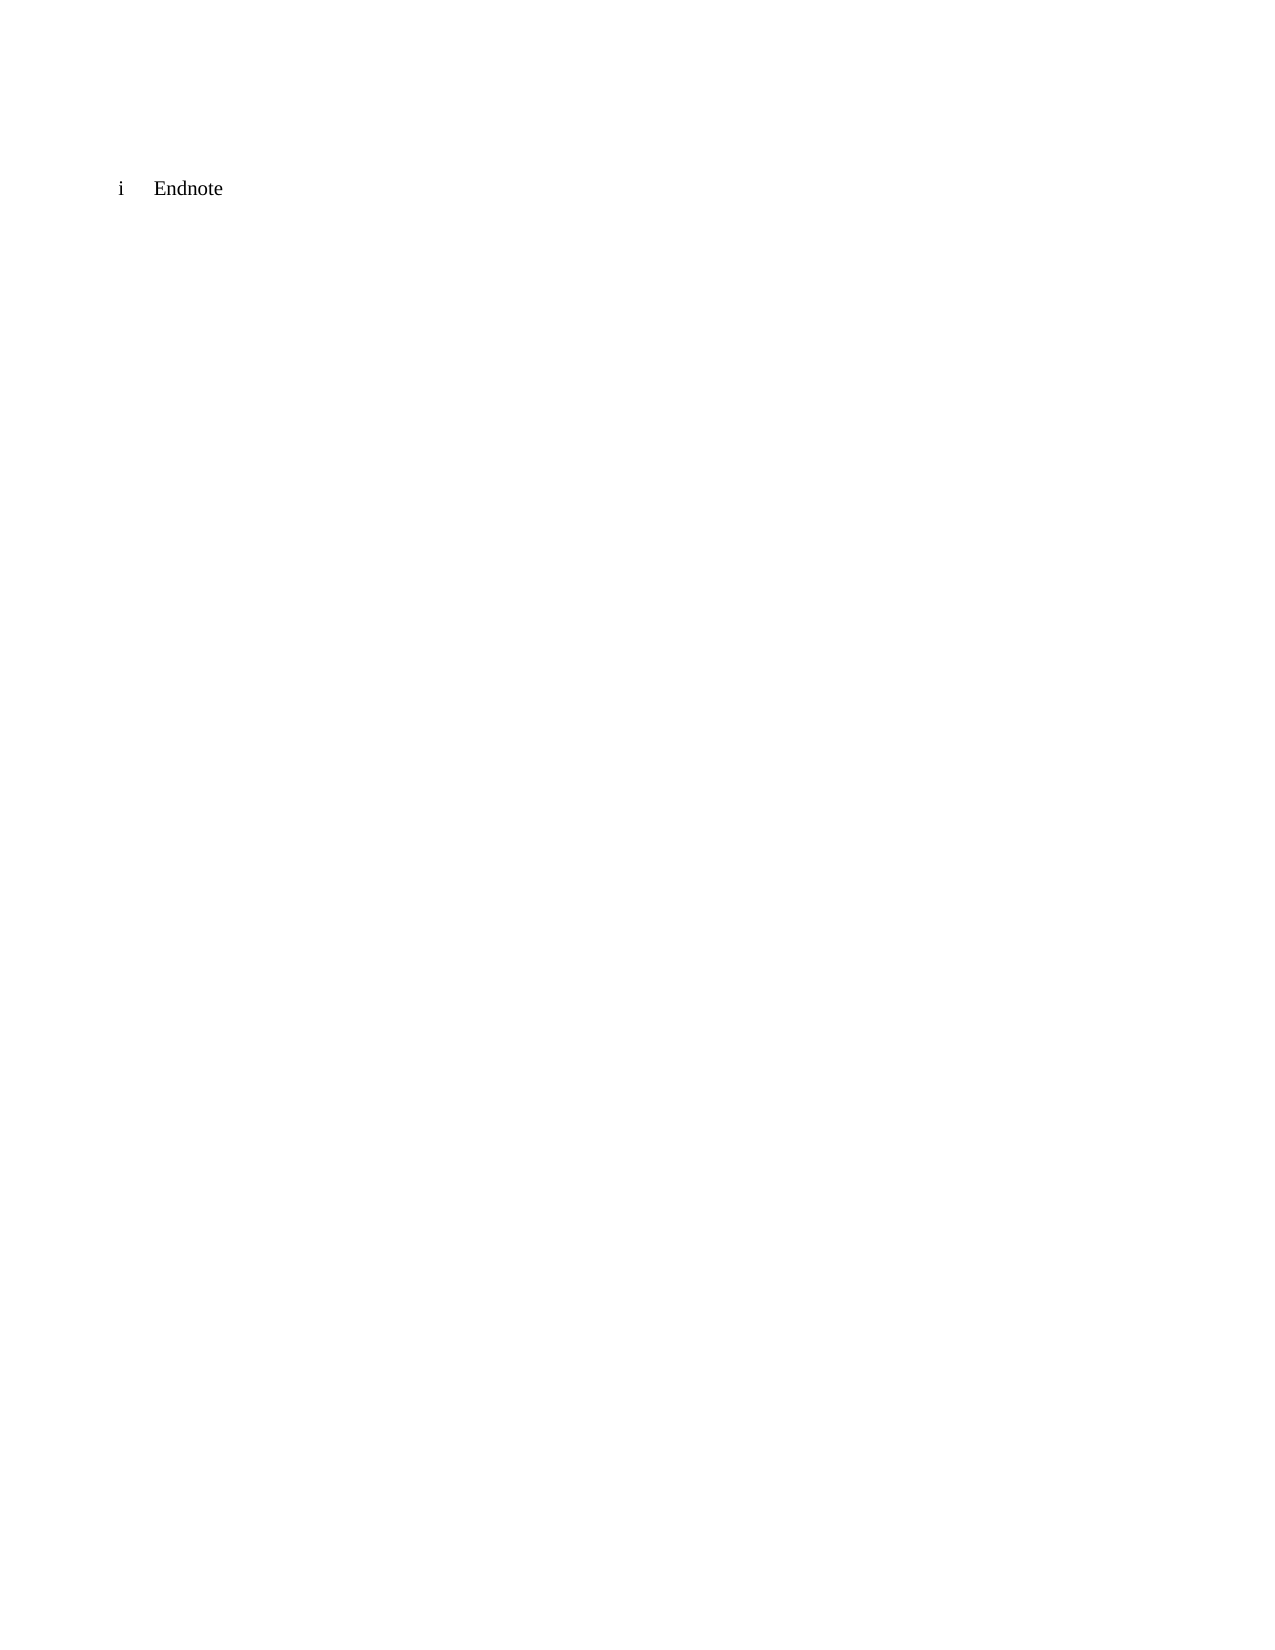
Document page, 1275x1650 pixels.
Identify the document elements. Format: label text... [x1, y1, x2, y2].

text Endnote [118, 176, 1157, 200]
